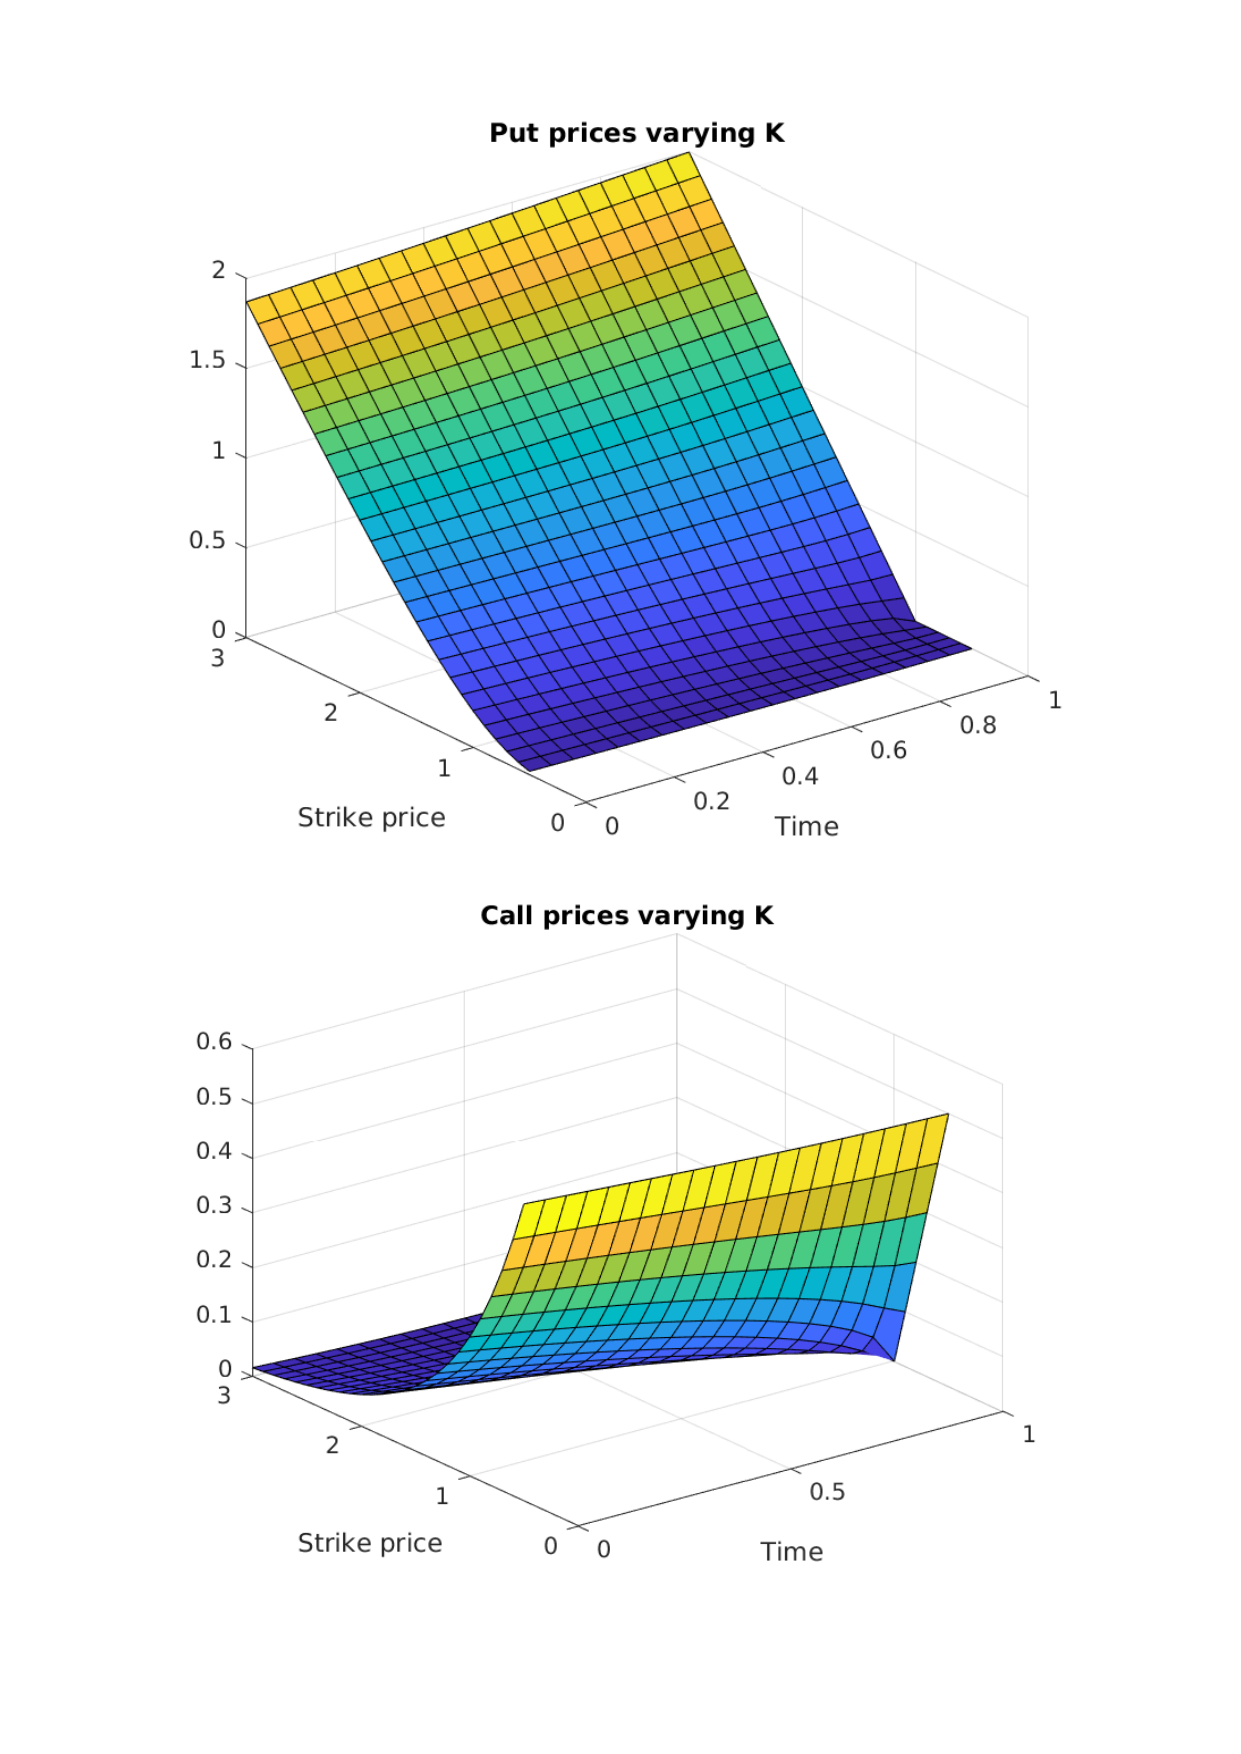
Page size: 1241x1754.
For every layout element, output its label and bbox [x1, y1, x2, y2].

picture [115, 92, 1125, 1606]
